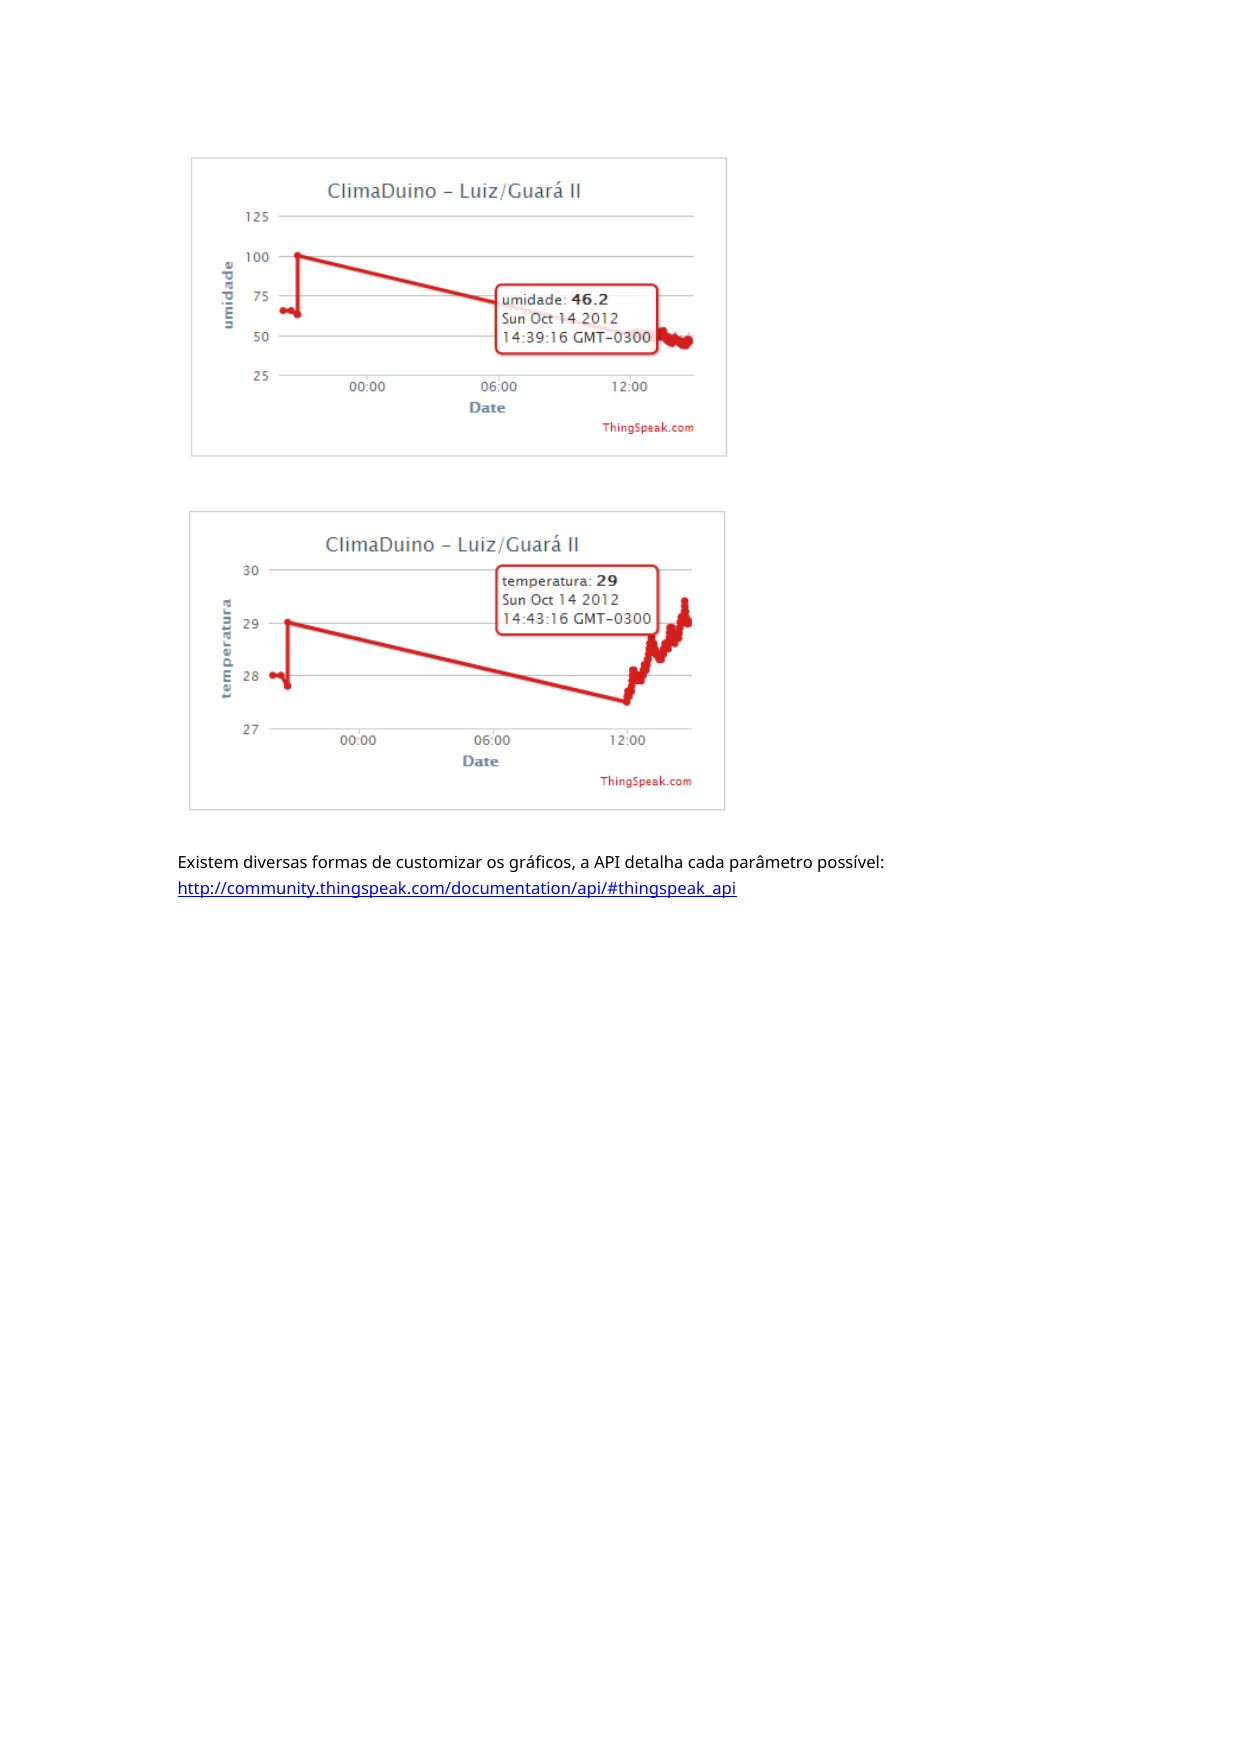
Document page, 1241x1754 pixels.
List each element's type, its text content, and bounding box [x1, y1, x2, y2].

text Existem diversas formas de customizar os gráficos, a API detalha cada parâmetro possível: http://community.thingspeak.com/documentation/api/#thingspeak_api [177, 851, 1063, 900]
picture [180, 147, 741, 473]
picture [180, 497, 736, 826]
